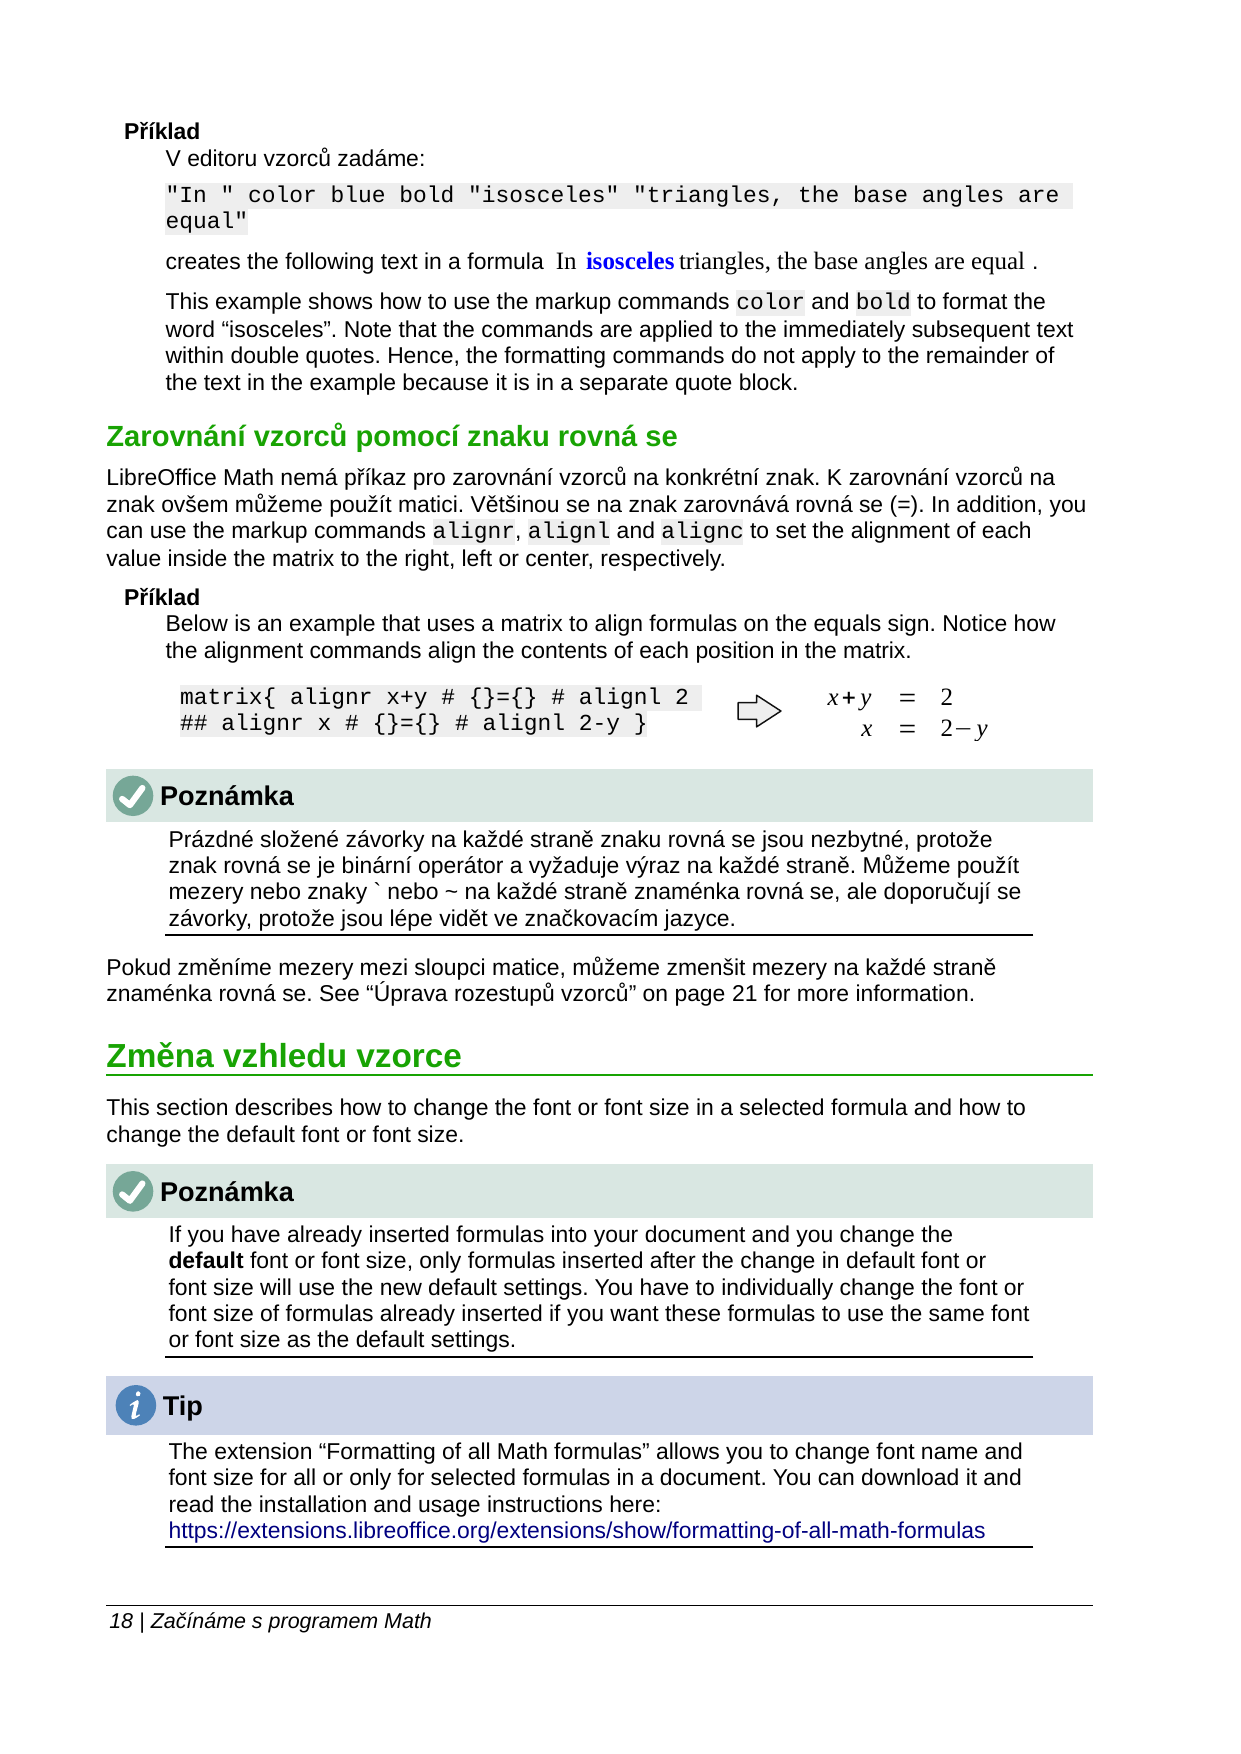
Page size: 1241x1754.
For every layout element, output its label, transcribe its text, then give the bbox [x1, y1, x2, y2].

text V editoru vzorců zadáme: [165, 144, 1093, 171]
subtitle Poznámka [106, 1164, 1093, 1218]
table_header matrix{ alignr x+y # {}={} # alignl 2 ## alignr x # {}={} # alignl 2-y } [163, 676, 721, 751]
table_header [791, 676, 1036, 751]
subtitle Tip [106, 1376, 1093, 1435]
text This section describes how to change the font or font size in a selected formula and how to change the default font or font size. [106, 1094, 1093, 1147]
text Prázdné složené závorky na každé straně znaku rovná se jsou nezbytné, protože znak rovná se je binární operátor a vyžaduje výraz na každé straně. Můžeme použít mezery nebo znaky ` nebo ~ na každé straně znaménka rovná se, ale doporučují se závorky, protože jsou lépe vidět ve značkovacím jazyce. [165, 822, 1033, 934]
text Příklad [124, 118, 1093, 144]
text Příklad [124, 584, 1093, 610]
text If you have already inserted formulas into your document and you change the default font or font size, only formulas inserted after the change in default font or font size will use the new default settings. You have to individually change the font or font size of formulas already inserted if you want these formulas to use the same font or font size as the default settings. [165, 1218, 1033, 1356]
text Pokud změníme mezery mezi sloupci matice, můžeme zmenšit mezery na každé straně znaménka rovná se. See “Adjusting formula spacing” on page 21 for more information. [106, 954, 1093, 1006]
text The extension “Formatting of all Math formulas” allows you to change font name and font size for all or only for selected formulas in a document. You can download it and read the installation and usage instructions here: https://extensions.libreoffice.org/extensions/show/formatting-of-all-math-formulas [165, 1435, 1033, 1546]
text Below is an example that uses a matrix to align formulas on the equals sign. Notice how the alignment commands align the contents of each position in the matrix. [165, 610, 1093, 663]
text creates the following text in a formula . [165, 248, 1093, 275]
table_header [721, 676, 791, 751]
text "In " color blue bold "isosceles" "triangles, the base angles are equal" [248, 183, 1093, 235]
subtitle Poznámka [106, 769, 1093, 822]
text LibreOffice Math nemá příkaz pro zarovnání vzorců na konkrétní znak. K zarovnání vzorců na znak ovšem můžeme použít matici. Většinou se na znak zarovnává rovná se (=). In addition, you can use the markup commands alignr, alignl and alignc to set the alignment of each value inside the matrix to the right, left or center, respectively. [106, 464, 1093, 572]
text This example shows how to use the markup commands color and bold to format the word “isosceles”. Note that the commands are applied to the immediately subsequent text within double quotes. Hence, the formatting commands do not apply to the remainder of the text in the example because it is in a separate quote block. [165, 288, 1093, 395]
subtitle Zarovnání vzorců pomocí znaku rovná se [106, 419, 1093, 452]
subtitle Změna vzhledu vzorce [106, 1036, 1093, 1074]
